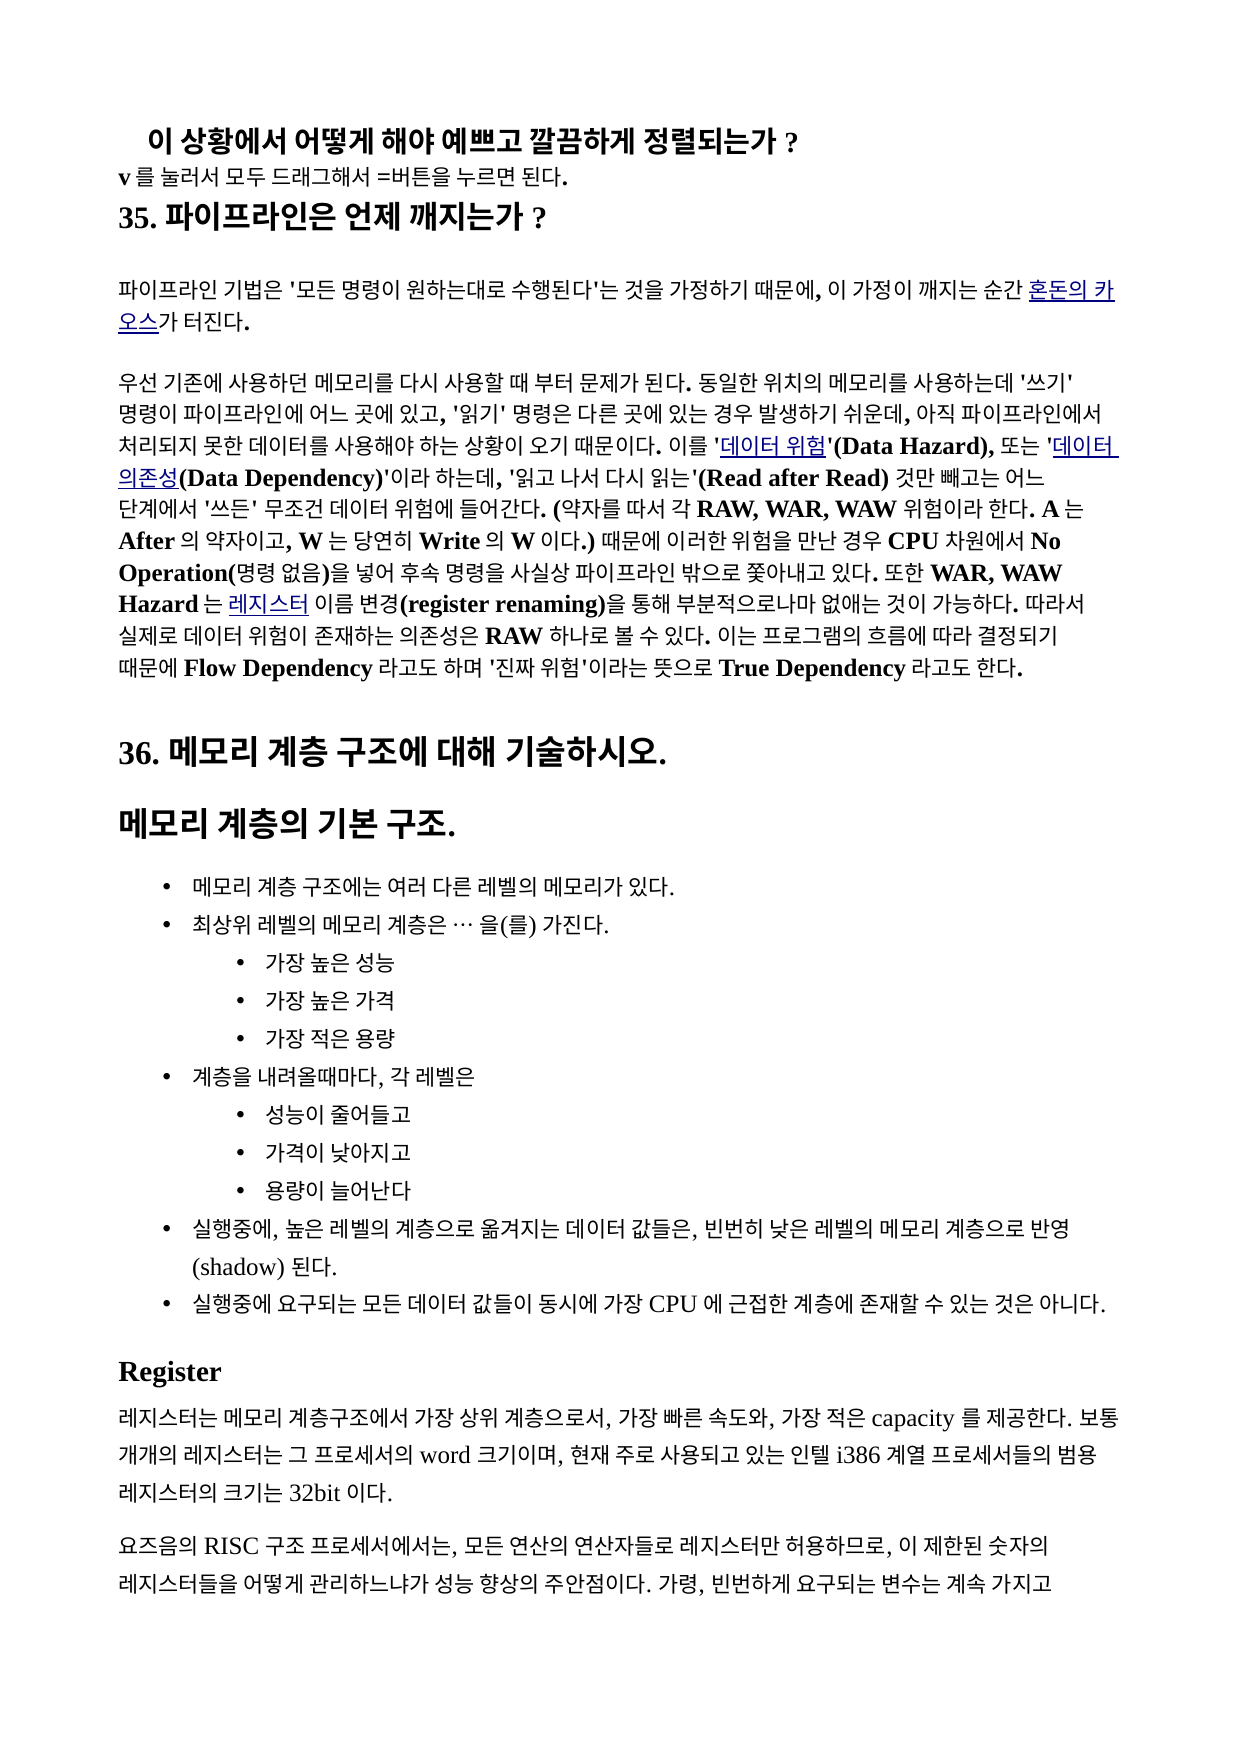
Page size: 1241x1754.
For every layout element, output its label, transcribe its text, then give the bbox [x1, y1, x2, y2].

list 실행중에 요구되는 모든 데이터 값들이 동시에 가장 CPU 에 근접한 계층에 존재할 수 있는 것은 아니다. [162, 1287, 1122, 1319]
list 용량이 늘어난다 [236, 1174, 1122, 1205]
list 최상위 레벨의 메모리 계층은 … 을(를) 가진다. [162, 908, 1122, 940]
list 가격이 낮아지고 [236, 1136, 1122, 1167]
text 메모리 계층의 기본 구조. [118, 798, 1122, 846]
list 가장 높은 가격 [236, 984, 1122, 1016]
text v를 눌러서 모두 드래그해서 =버튼을 누르면 된다. [118, 160, 1122, 192]
text 36. 메모리 계층 구조에 대해 기술하시오. [118, 726, 1122, 774]
text 이 상황에서 어떻게 해야 예쁘고 깔끔하게 정렬되는가 ? [118, 118, 1122, 160]
text 요즈음의 RISC 구조 프로세서에서는, 모든 연산의 연산자들로 레지스터만 허용하므로, 이 제한된 숫자의 레지스터들을 어떻게 관리하느냐가 성능 향상의 주안점이다. 가령, 빈번하게 요구되는 변수는 계속 가지고 [118, 1529, 1122, 1598]
list 계층을 내려올때마다, 각 레벨은 [162, 1060, 1122, 1092]
list 실행중에, 높은 레벨의 계층으로 옮겨지는 데이터 값들은, 빈번히 낮은 레벨의 메모리 계층으로 반영(shadow) 된다. [162, 1212, 1122, 1281]
subtitle Register [118, 1354, 1122, 1388]
list 가장 적은 용량 [236, 1022, 1122, 1054]
text 파이프라인 기법은 '모든 명령이 원하는대로 수행된다'는 것을 가정하기 때문에, 이 가정이 깨지는 순간 혼돈의 카오스가 터진다. 우선 기존에 사용하던 메모리를 다시 사용할 때 부터 문제가 된다. 동일한 위치의 메모리를 사용하는데 '쓰기' 명령이 파이프라인에 어느 곳에 있고, '읽기' 명령은 다른 곳에 있는 경우 발생하기 쉬운데, 아직 파이프라인에서 처리되지 못한 데이터를 사용해야 하는 상황이 오기 때문이다. 이를 '데이터 위험'(Data Hazard), 또는 '데이터 의존성(Data Dependency)'이라 하는데, '읽고 나서 다시 읽는'(Read after Read) 것만 빼고는 어느 단계에서 '쓰든' 무조건 데이터 위험에 들어간다. (약자를 따서 각 RAW, WAR, WAW 위험이라 한다. A는 After의 약자이고, W는 당연히 Write의 W이다.) 때문에 이러한 위험을 만난 경우 CPU 차원에서 No Operation(명령 없음)을 넣어 후속 명령을 사실상 파이프라인 밖으로 쫓아내고 있다. 또한 WAR, WAW Hazard는 레지스터 이름 변경(register renaming)을 통해 부분적으로나마 없애는 것이 가능하다. 따라서 실제로 데이터 위험이 존재하는 의존성은 RAW 하나로 볼 수 있다. 이는 프로그램의 흐름에 따라 결정되기 때문에 Flow Dependency라고도 하며 '진짜 위험'이라는 뜻으로 True Dependency라고도 한다. [118, 273, 1122, 682]
list 메모리 계층 구조에는 여러 다른 레벨의 메모리가 있다. [162, 870, 1122, 902]
list 성능이 줄어들고 [236, 1098, 1122, 1129]
list 가장 높은 성능 [236, 946, 1122, 978]
text 35. 파이프라인은 언제 깨지는가 ? [118, 192, 1122, 237]
text 레지스터는 메모리 계층구조에서 가장 상위 계층으로서, 가장 빠른 속도와, 가장 적은 capacity 를 제공한다. 보통 개개의 레지스터는 그 프로세서의 word 크기이며, 현재 주로 사용되고 있는 인텔 i386 계열 프로세서들의 범용 레지스터의 크기는 32bit 이다. [118, 1401, 1122, 1508]
